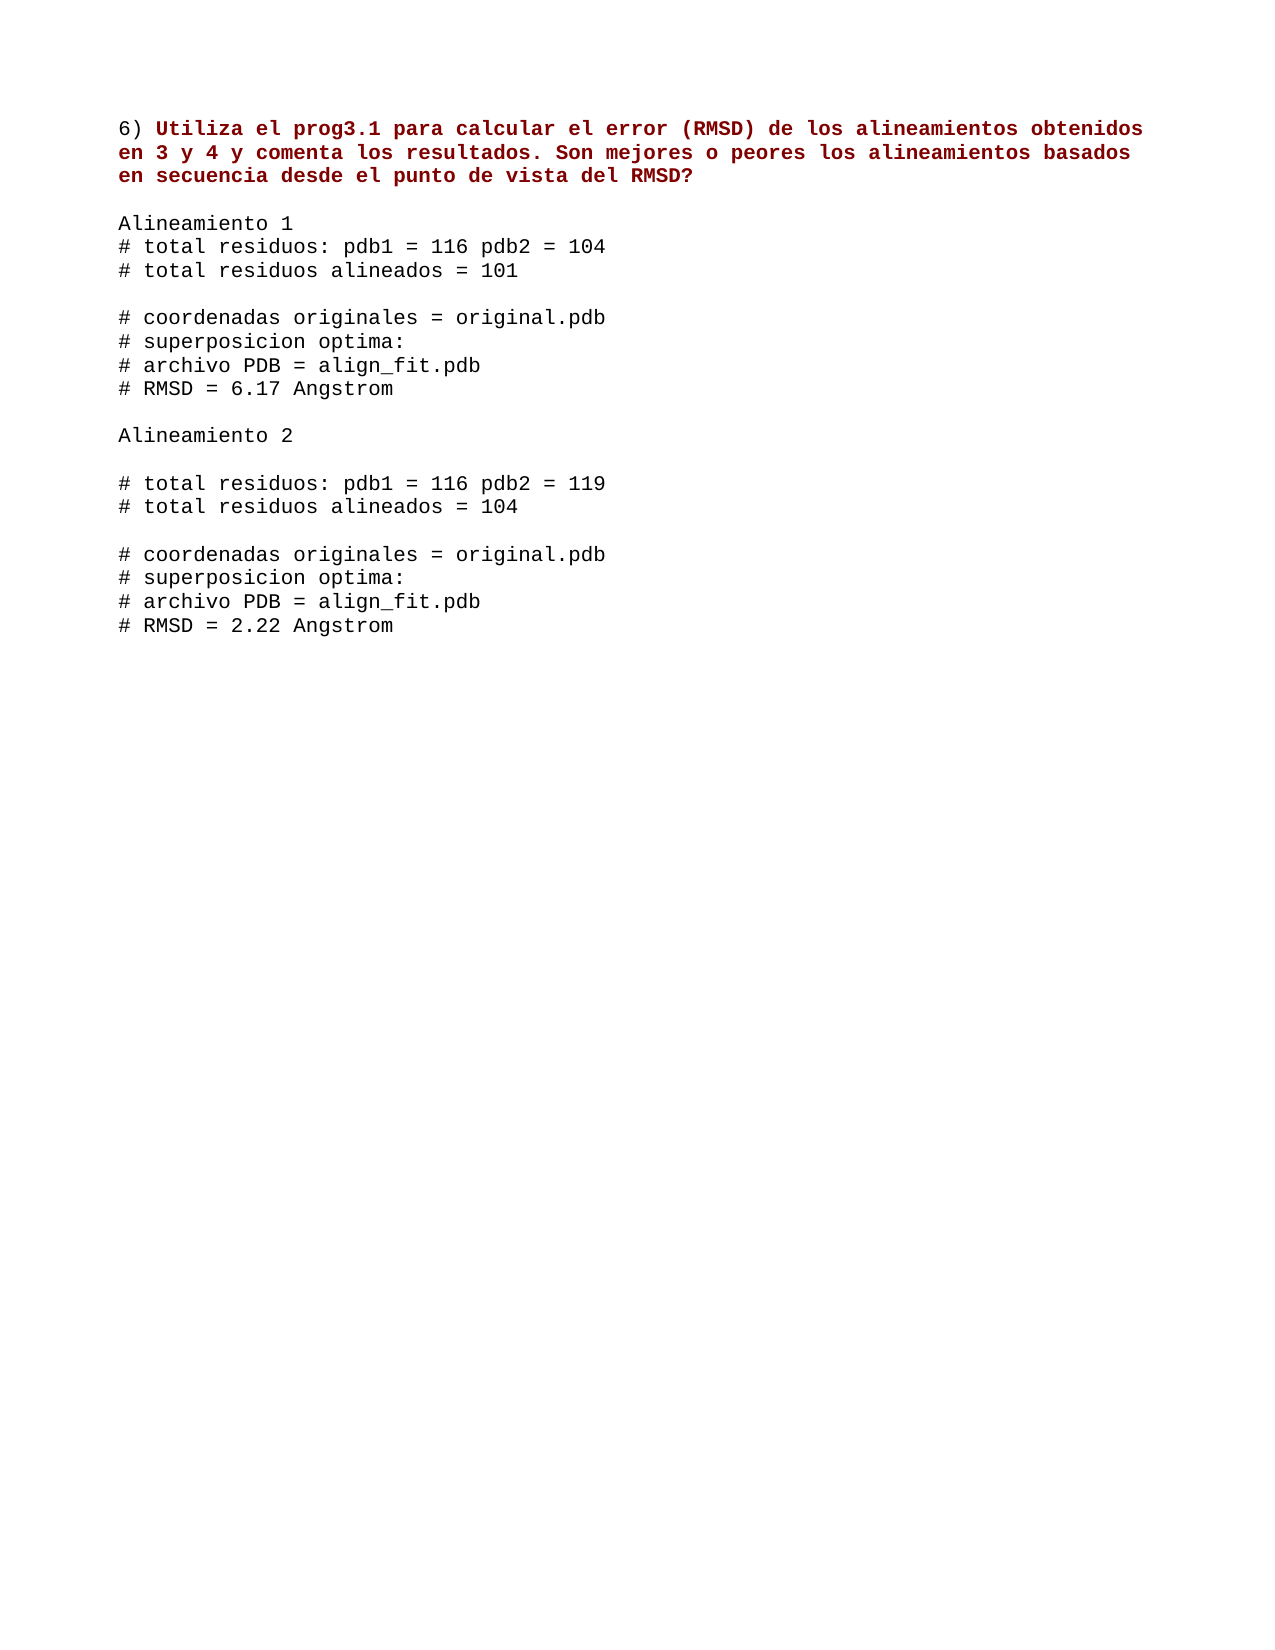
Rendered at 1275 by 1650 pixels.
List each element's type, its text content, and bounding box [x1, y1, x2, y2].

text # total residuos: pdb1 = 116 pdb2 = 104 [118, 236, 1157, 260]
text # coordenadas originales = original.pdb [118, 544, 1157, 567]
text # coordenadas originales = original.pdb [118, 307, 1157, 331]
text Alineamiento 2 [118, 426, 1157, 449]
text # archivo PDB = align_fit.pdb [118, 354, 1157, 378]
text en secuencia desde el punto de vista del RMSD? [118, 165, 1157, 189]
text # archivo PDB = align_fit.pdb [118, 591, 1157, 615]
text # RMSD = 2.22 Angstrom [118, 615, 1157, 638]
text # superposicion optima: [118, 331, 1157, 354]
text # total residuos: pdb1 = 116 pdb2 = 119 [118, 473, 1157, 496]
text # total residuos alineados = 101 [118, 260, 1157, 284]
text # superposicion optima: [118, 567, 1157, 591]
text # total residuos alineados = 104 [118, 496, 1157, 520]
text 6) Utiliza el prog3.1 para calcular el error (RMSD) de los alineamientos obtenidos en 3 y 4 y comenta los resultados. Son mejores o peores los alineamientos basados [118, 118, 1157, 165]
text # RMSD = 6.17 Angstrom [118, 378, 1157, 402]
text Alineamiento 1 [118, 213, 1157, 236]
